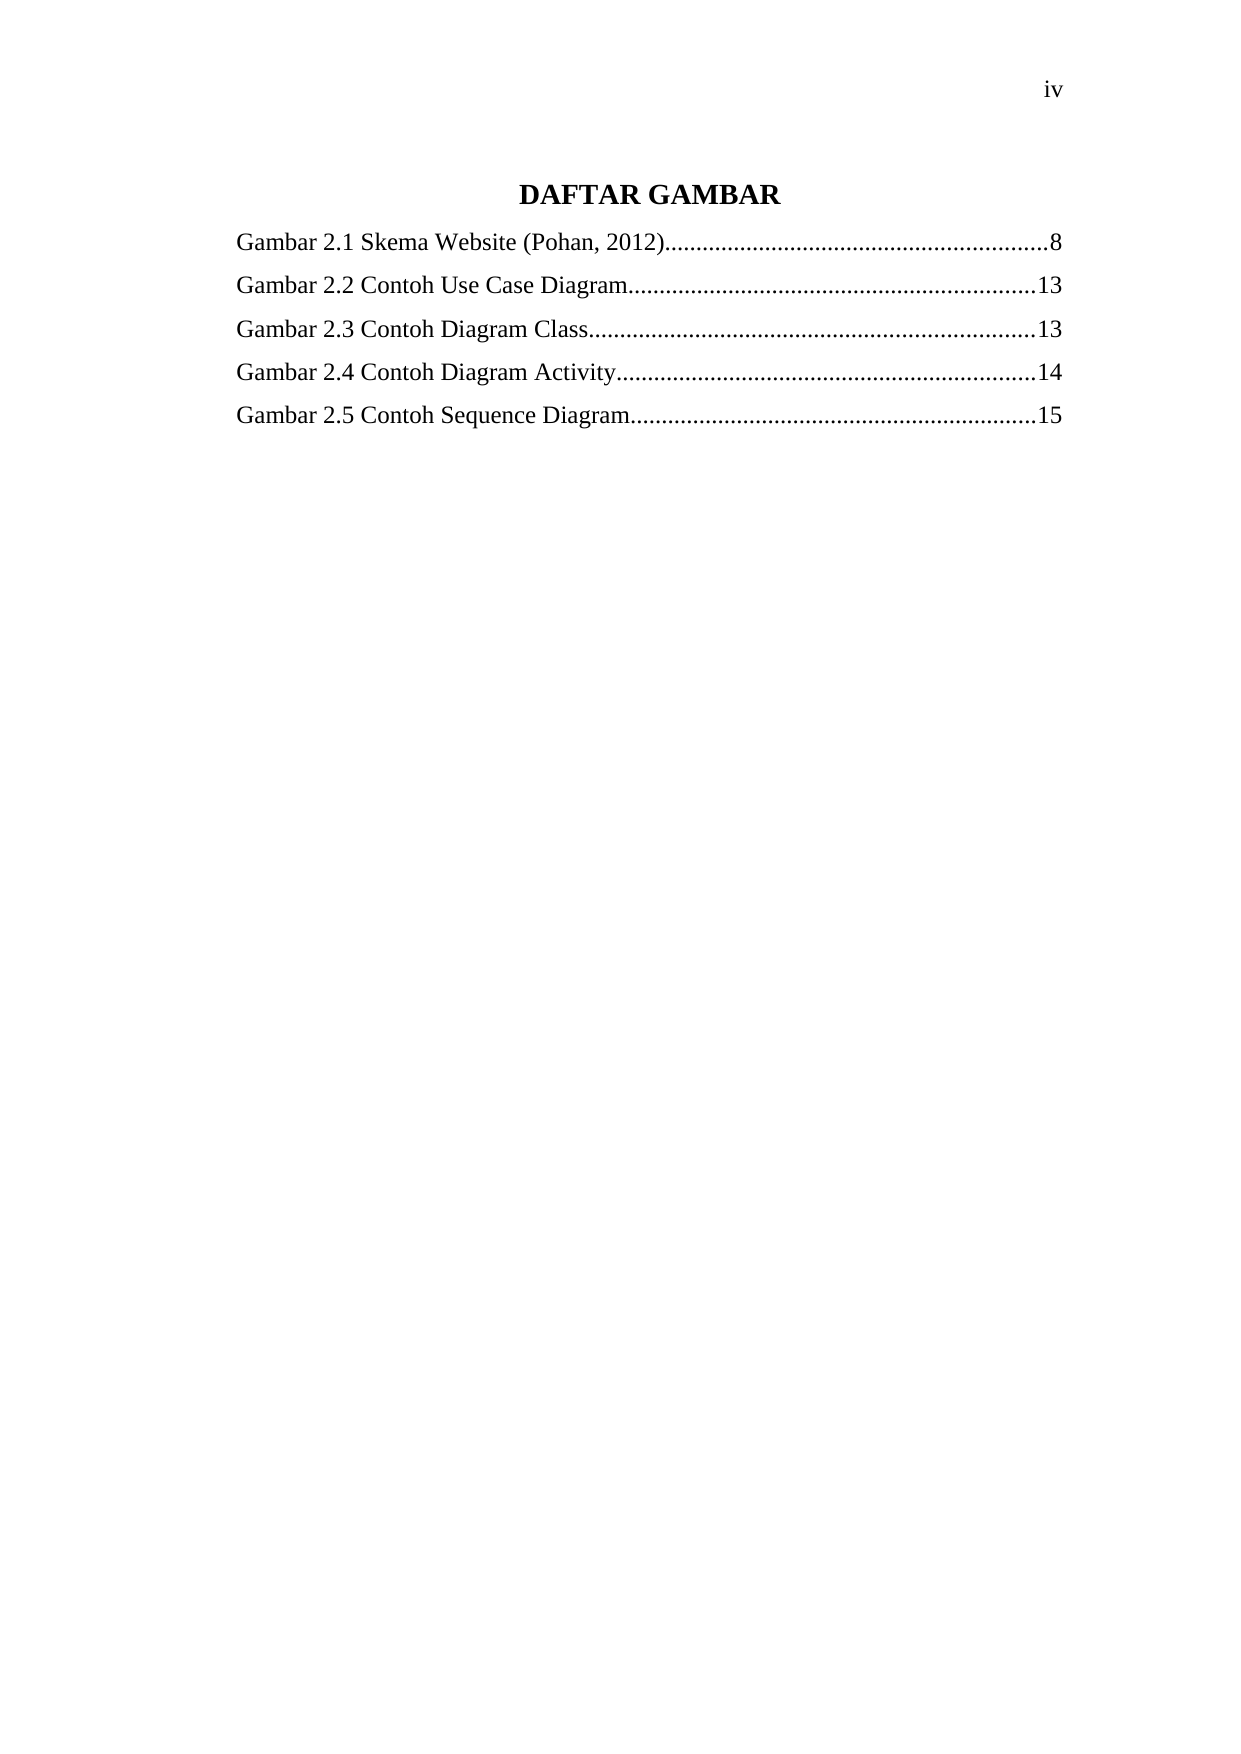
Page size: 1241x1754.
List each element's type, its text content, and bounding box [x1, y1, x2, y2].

text Gambar 2.1 Skema Website (Pohan, 2012) 8 [236, 227, 1063, 256]
text Gambar 2.4 Contoh Diagram Activity 14 [236, 357, 1063, 386]
text Gambar 2.5 Contoh Sequence Diagram 15 [236, 400, 1063, 429]
text Gambar 2.3 Contoh Diagram Class 13 [236, 314, 1063, 342]
text Gambar 2.2 Contoh Use Case Diagram 13 [236, 271, 1063, 299]
subtitle DAFTAR GAMBAR [236, 177, 1063, 211]
